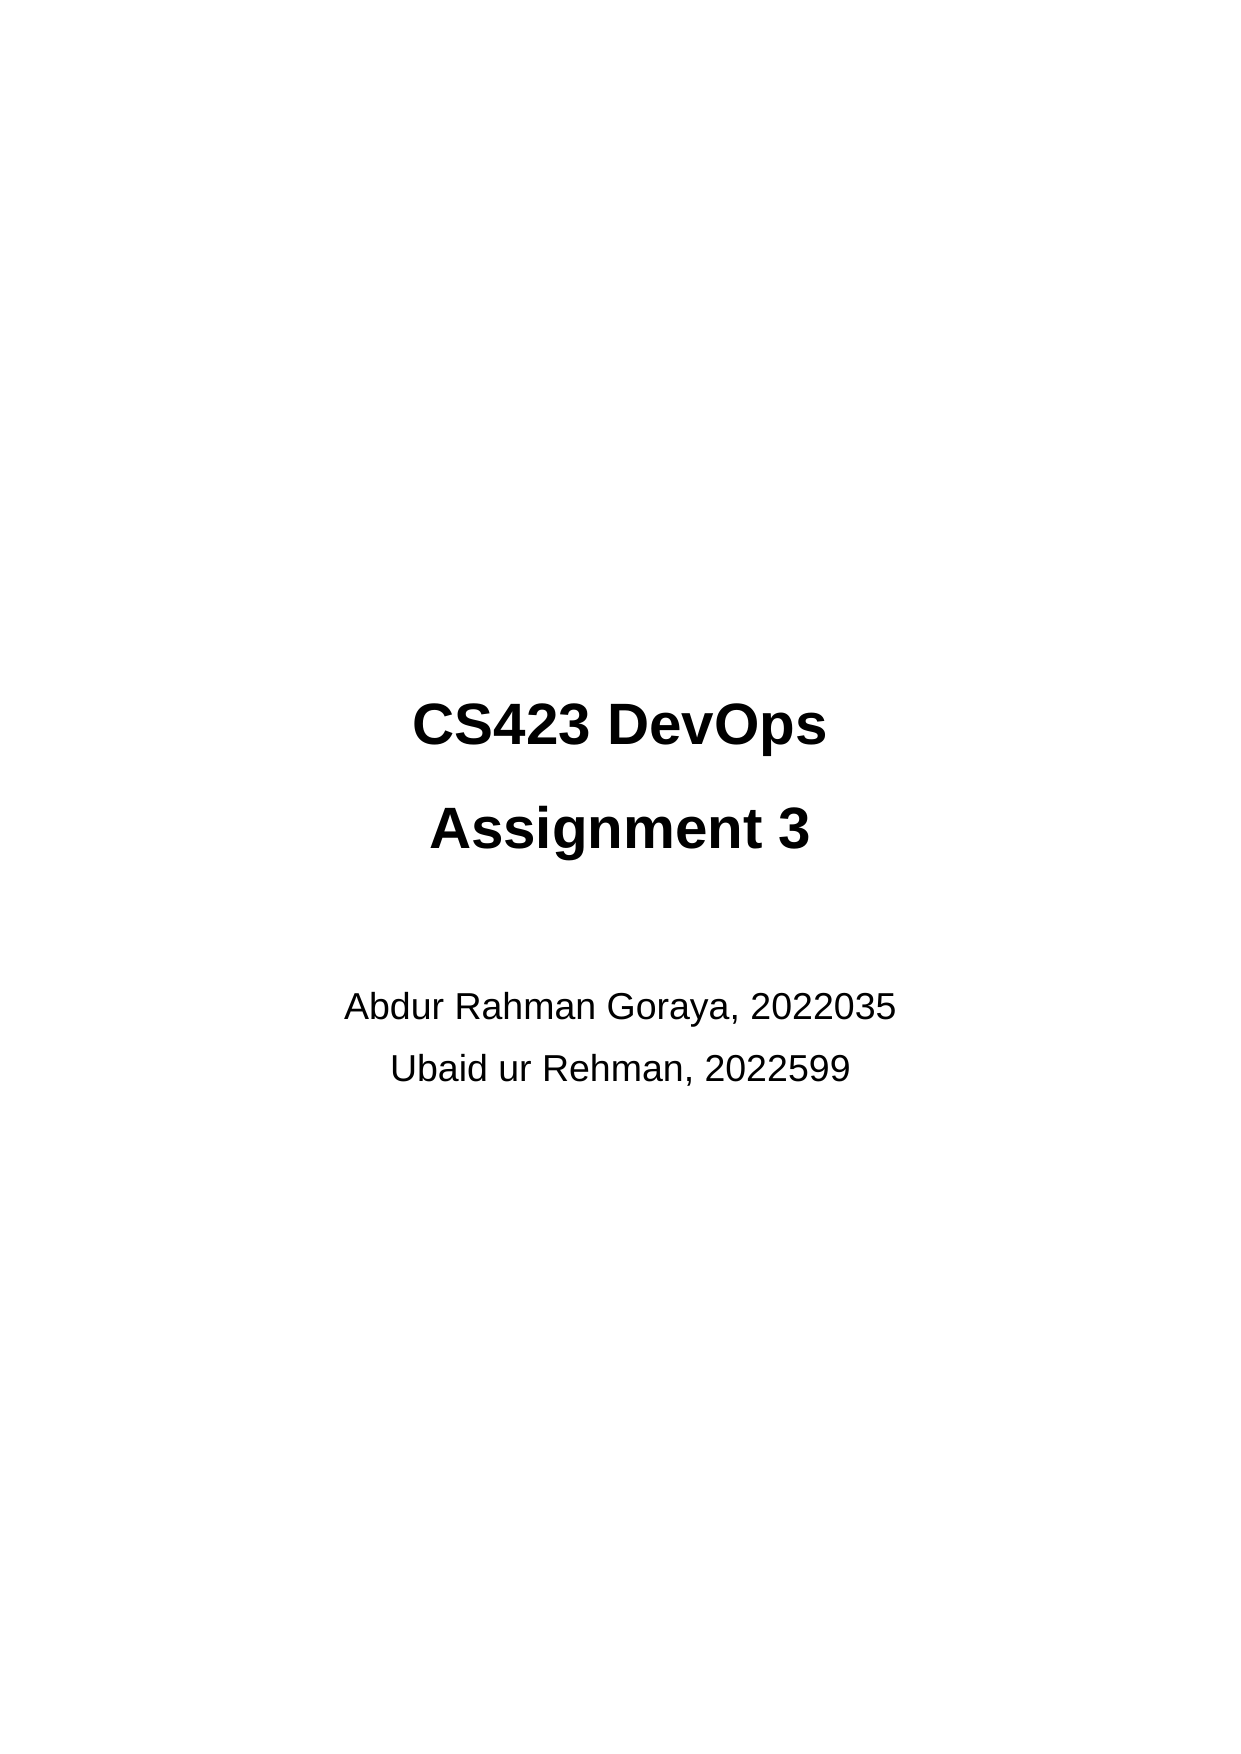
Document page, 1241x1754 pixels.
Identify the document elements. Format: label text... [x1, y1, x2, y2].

title Assignment 3 [344, 794, 896, 861]
subtitle Ubaid ur Rehman, 2022599 [344, 1046, 896, 1089]
title CS423 DevOps [344, 689, 896, 757]
subtitle Abdur Rahman Goraya, 2022035 [344, 984, 896, 1028]
